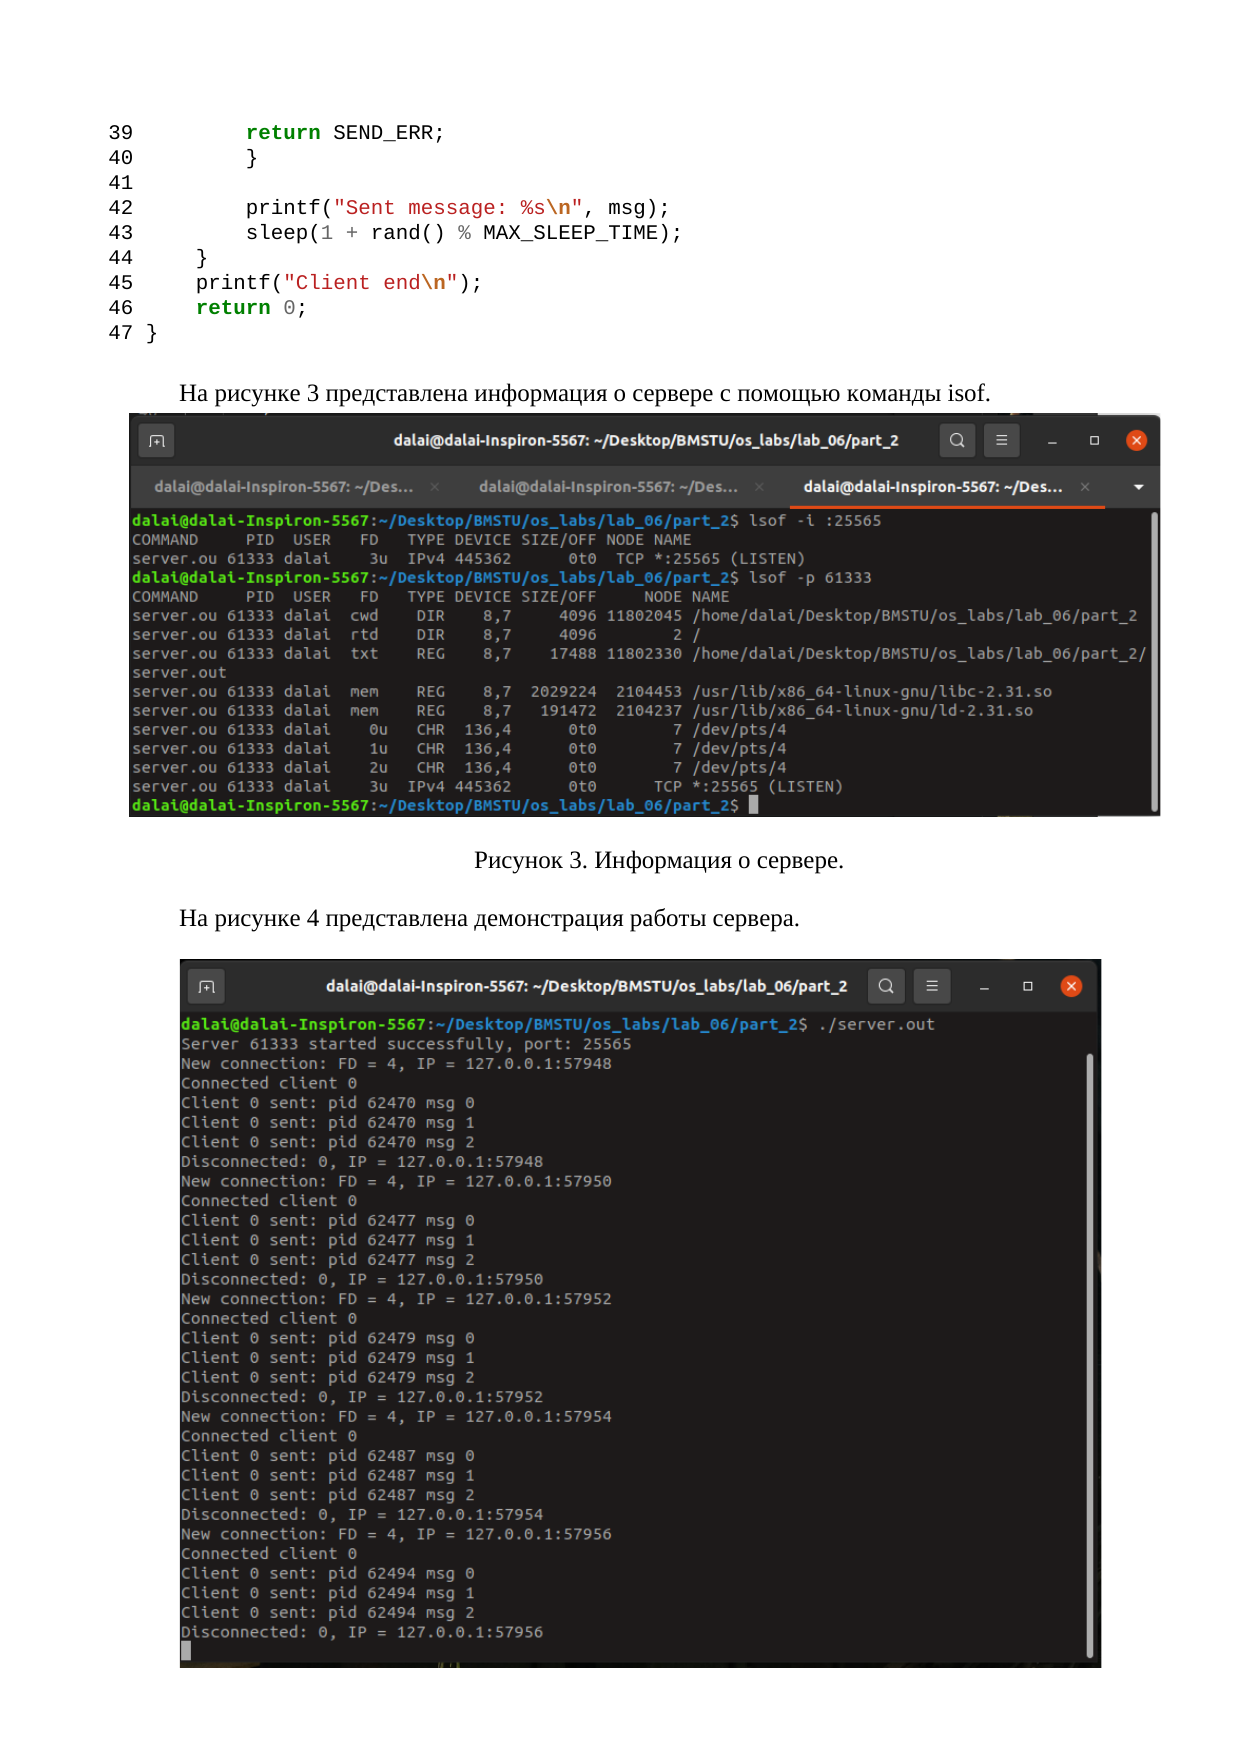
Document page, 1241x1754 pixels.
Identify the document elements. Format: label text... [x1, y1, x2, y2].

table_header return SEND_ERR; } printf("Sent message: %s\n", msg); sleep(1 + rand() % MAX_SLEEP_TIME); } printf("Client end\n"); return 0; } [143, 118, 1196, 349]
table_header 39 40 41 42 43 44 45 46 47 [105, 118, 143, 349]
text Рисунок 3. Информация о сервере. [105, 845, 1136, 874]
text На рисунке 4 представлена демонстрация работы сервера. [105, 903, 1136, 932]
picture [129, 413, 1161, 817]
text На рисунке 3 представлена информация о сервере с помощью команды isof. [105, 378, 1136, 406]
picture [179, 959, 1102, 1668]
